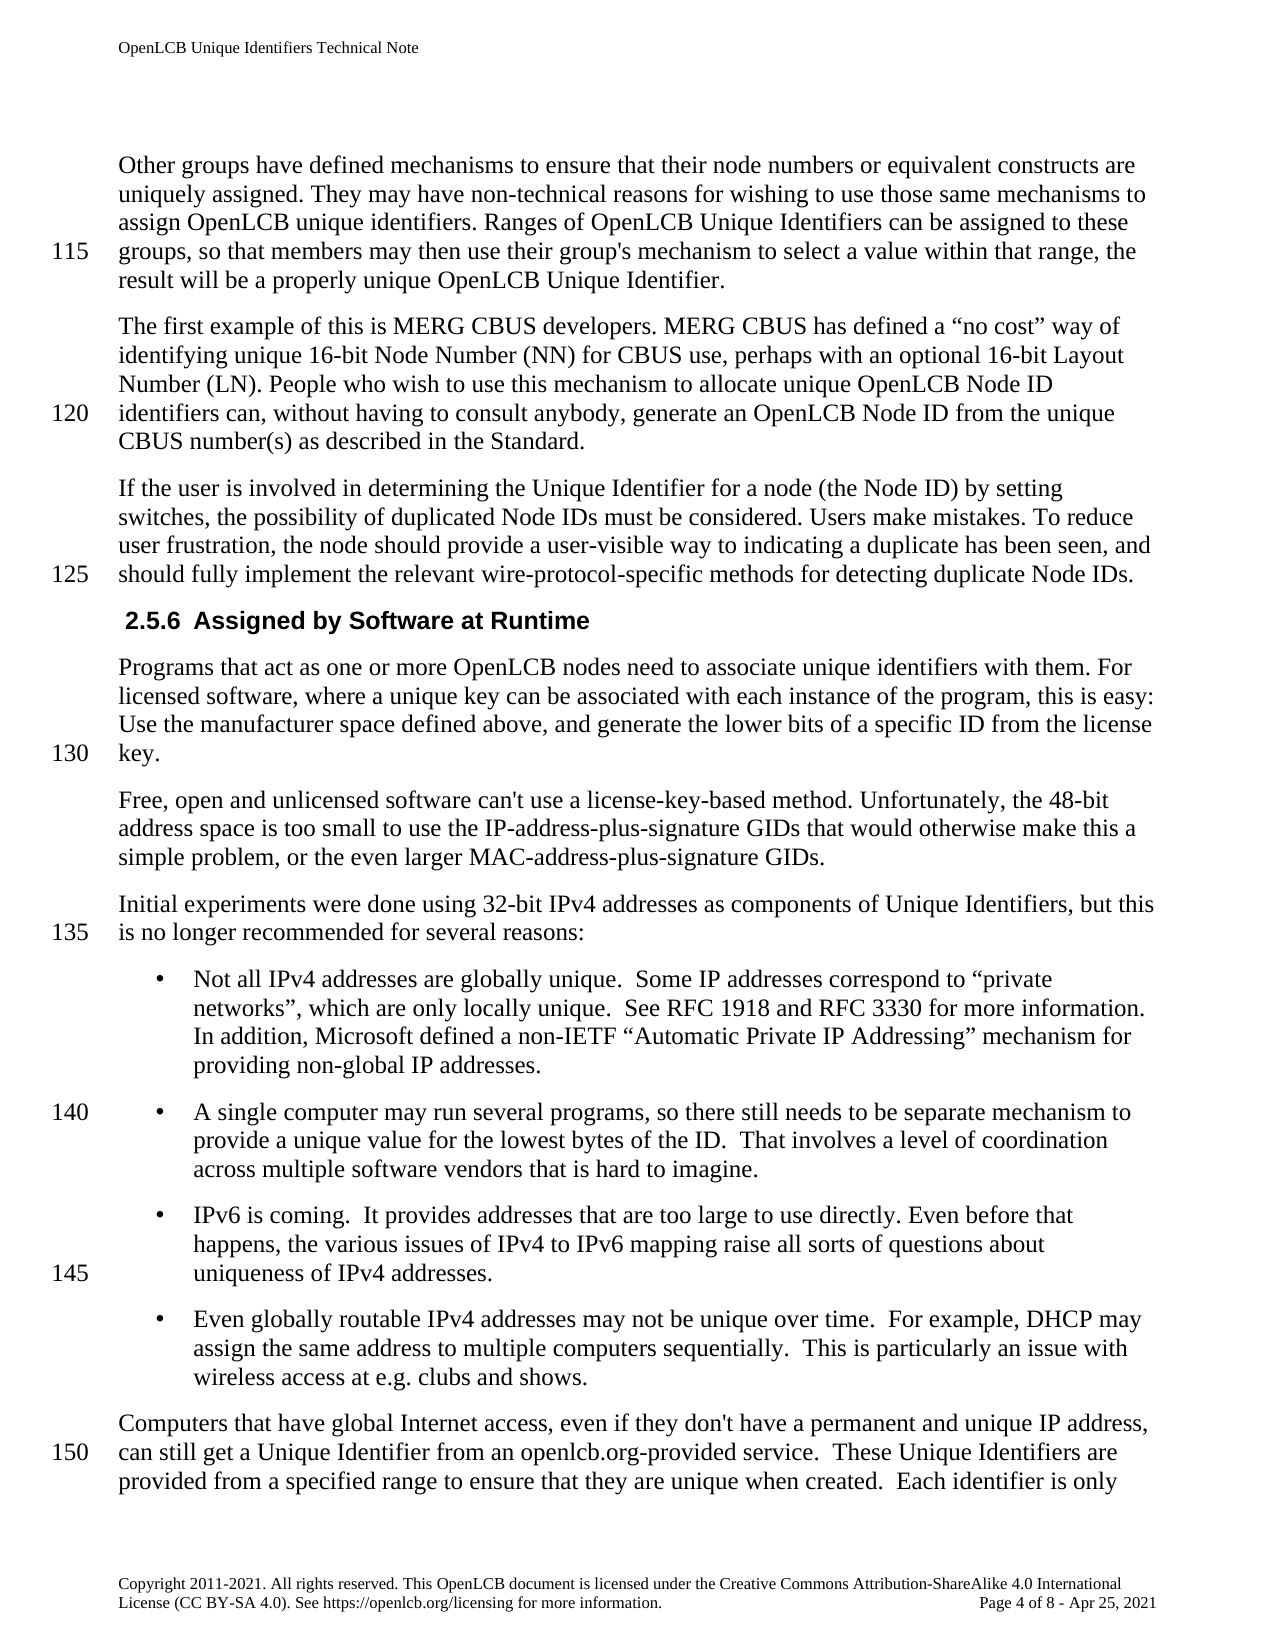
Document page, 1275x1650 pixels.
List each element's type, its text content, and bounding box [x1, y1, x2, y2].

text Computers that have global Internet access, even if they don't have a permanent and unique IP address, can still get a Unique Identifier from an openlcb.org-provided service. These Unique Identifiers are provided from a specified range to ensure that they are unique when created. Each identifier is only [118, 1408, 1157, 1495]
text Programs that act as one or more OpenLCB nodes need to associate unique identifiers with them. For licensed software, where a unique key can be associated with each instance of the program, this is easy: Use the manufacturer space defined above, and generate the lower bits of a specific ID from the license key. [118, 652, 1157, 767]
list Not all IPv4 addresses are globally unique. Some IP addresses correspond to “private networks”, which are only locally unique. See RFC 1918 and RFC 3330 for more information. In addition, Microsoft defined a non-IETF “Automatic Private IP Addressing” mechanism for providing non-global IP addresses. [156, 964, 1157, 1079]
text The first example of this is MERG CBUS developers. MERG CBUS has defined a “no cost” way of identifying unique 16-bit Node Number (NN) for CBUS use, perhaps with an optional 16-bit Layout Number (LN). People who wish to use this mechanism to allocate unique OpenLCB Node ID identifiers can, without having to consult anybody, generate an OpenLCB Node ID from the unique CBUS number(s) as described in the Standard. [118, 311, 1157, 455]
list Even globally routable IPv4 addresses may not be unique over time. For example, DHCP may assign the same address to multiple computers sequentially. This is particularly an issue with wireless access at e.g. clubs and shows. [156, 1304, 1157, 1391]
text Other groups have defined mechanisms to ensure that their node numbers or equivalent constructs are uniquely assigned. They may have non-technical reasons for wishing to use those same mechanisms to assign OpenLCB unique identifiers. Ranges of OpenLCB Unique Identifiers can be assigned to these groups, so that members may then use their group's mechanism to select a value within that range, the result will be a properly unique OpenLCB Unique Identifier. [118, 150, 1157, 294]
subtitle Assigned by Software at Runtime [118, 606, 1157, 634]
list IPv6 is coming. It provides addresses that are too large to use directly. Even before that happens, the various issues of IPv4 to IPv6 mapping raise all sorts of questions about uniqueness of IPv4 addresses. [156, 1201, 1157, 1287]
list A single computer may run several programs, so there still needs to be separate mechanism to provide a unique value for the lowest bytes of the ID. That involves a level of coordination across multiple software vendors that is hard to imagine. [156, 1097, 1157, 1183]
text Free, open and unlicensed software can't use a license-key-based method. Unfortunately, the 48-bit address space is too small to use the IP-address-plus-signature GIDs that would otherwise make this a simple problem, or the even larger MAC-address-plus-signature GIDs. [118, 785, 1157, 871]
text If the user is involved in determining the Unique Identifier for a node (the Node ID) by setting switches, the possibility of duplicated Node IDs must be considered. Users make mistakes. To reduce user frustration, the node should provide a user-visible way to indicating a duplicate has been seen, and should fully implement the relevant wire-protocol-specific methods for detecting duplicate Node IDs. [118, 473, 1157, 588]
text Initial experiments were done using 32-bit IPv4 addresses as components of Unique Identifiers, but this is no longer recommended for several reasons: [118, 889, 1157, 946]
